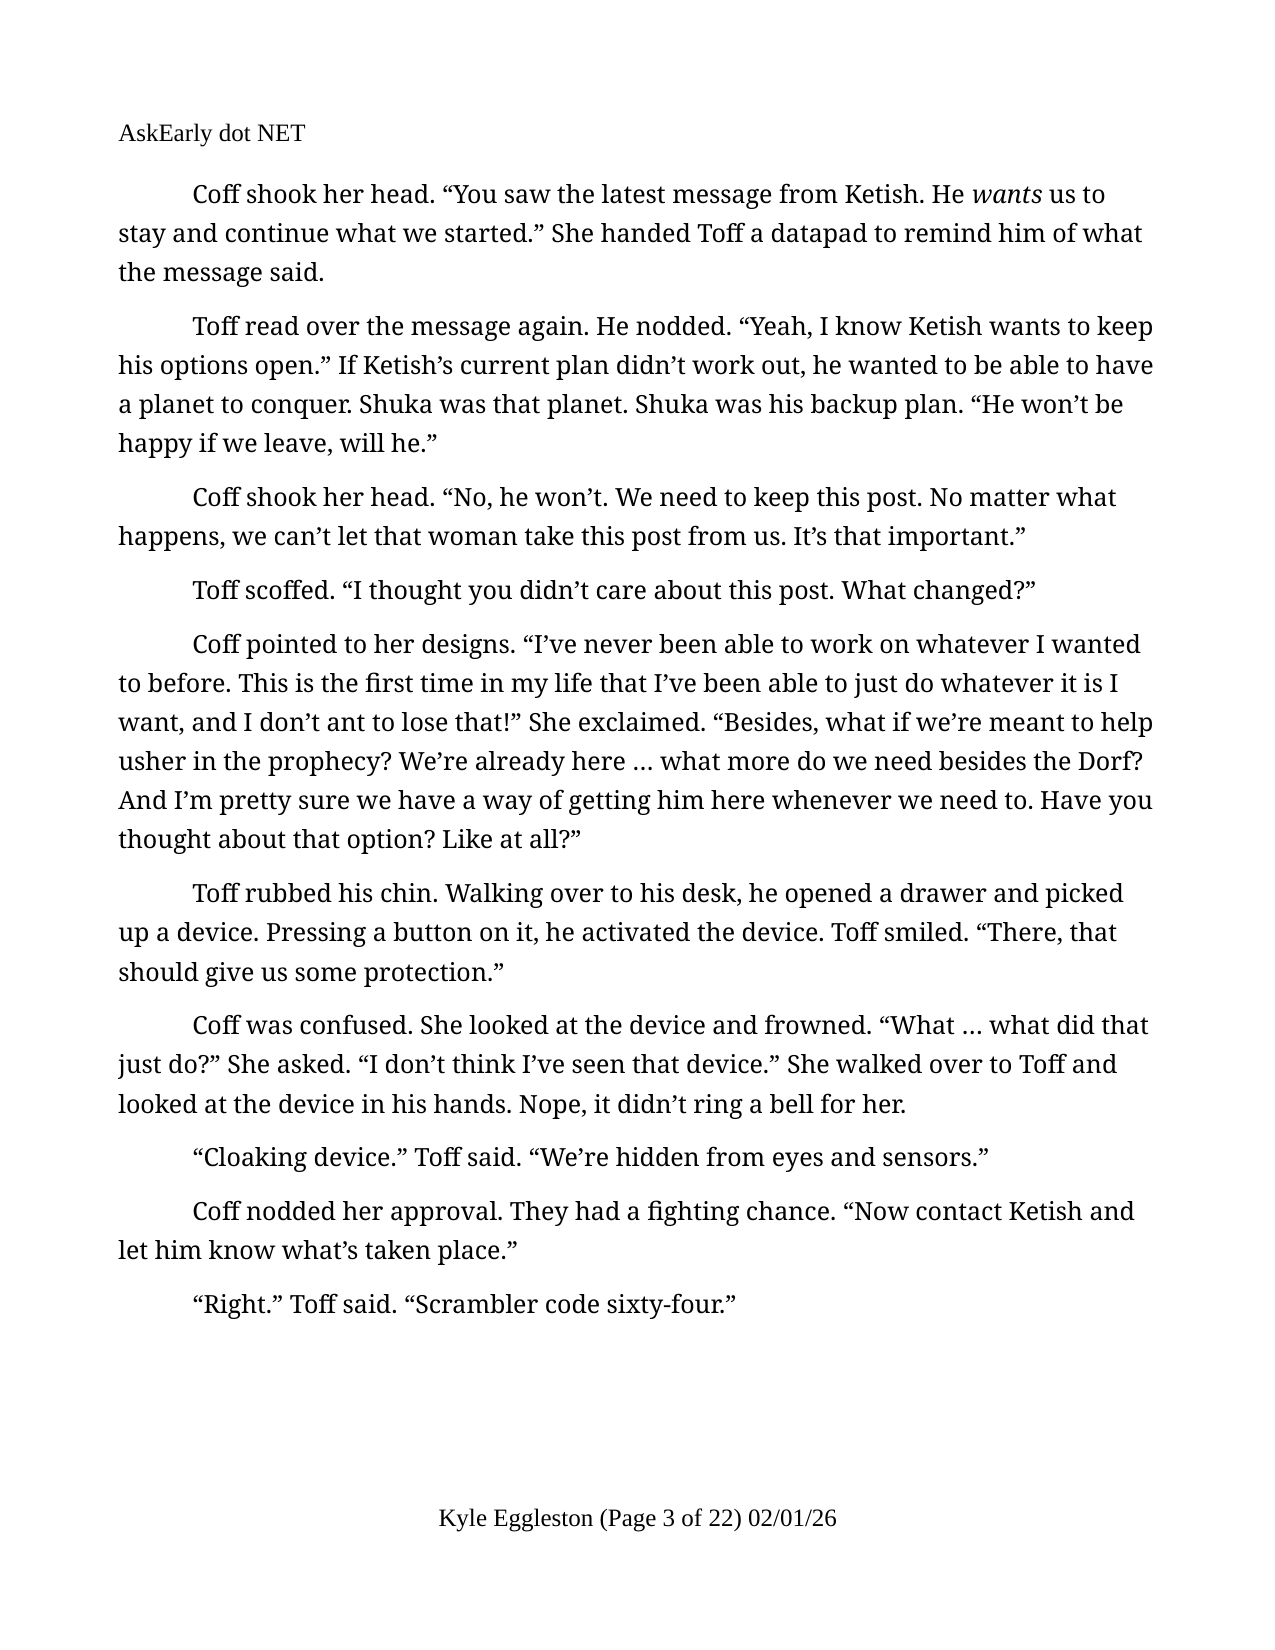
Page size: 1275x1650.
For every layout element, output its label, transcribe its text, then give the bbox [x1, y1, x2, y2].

text Toff read over the message again. He nodded. “Yeah, I know Ketish wants to keep his options open.” If Ketish’s current plan didn’t work out, he wanted to be able to have a planet to conquer. Shuka was that planet. Shuka was his backup plan. “He won’t be happy if we leave, will he.” [118, 308, 1157, 460]
text Toff scoffed. “I thought you didn’t care about this post. What changed?” [118, 573, 1157, 607]
text Coff pointed to her designs. “I’ve never been able to work on whatever I wanted to before. This is the first time in my life that I’ve been able to just do whatever it is I want, and I don’t ant to lose that!” She exclaimed. “Besides, what if we’re meant to help usher in the prophecy? We’re already here … what more do we need besides the Dorf? And I’m pretty sure we have a way of getting him here whenever we need to. Have you thought about that option? Like at all?” [118, 626, 1157, 856]
text Coff was confused. She looked at the device and frowned. “What … what did that just do?” She asked. “I don’t think I’ve seen that device.” She walked over to Toff and looked at the device in his hands. Nope, it didn’t ring a bell for her. [118, 1008, 1157, 1120]
text “Right.” Toff said. “Scrambler code sixty-four.” [118, 1287, 1157, 1321]
text “Cloaking device.” Toff said. “We’re hidden from eyes and sensors.” [118, 1140, 1157, 1174]
text Coff shook her head. “No, he won’t. We need to keep this post. No matter what happens, we can’t let that woman take this post from us. It’s that important.” [118, 480, 1157, 553]
text Toff rubbed his chin. Walking over to his desk, he opened a drawer and picked up a device. Pressing a button on it, he activated the device. Toff smiled. “There, that should give us some protection.” [118, 876, 1157, 988]
text Coff shook her head. “You saw the latest message from Ketish. He wants us to stay and continue what we started.” She handed Toff a datapad to remind him of what the message said. [118, 176, 1157, 289]
text Coff nodded her approval. They had a fighting chance. “Now contact Ketish and let him know what’s taken place.” [118, 1194, 1157, 1267]
